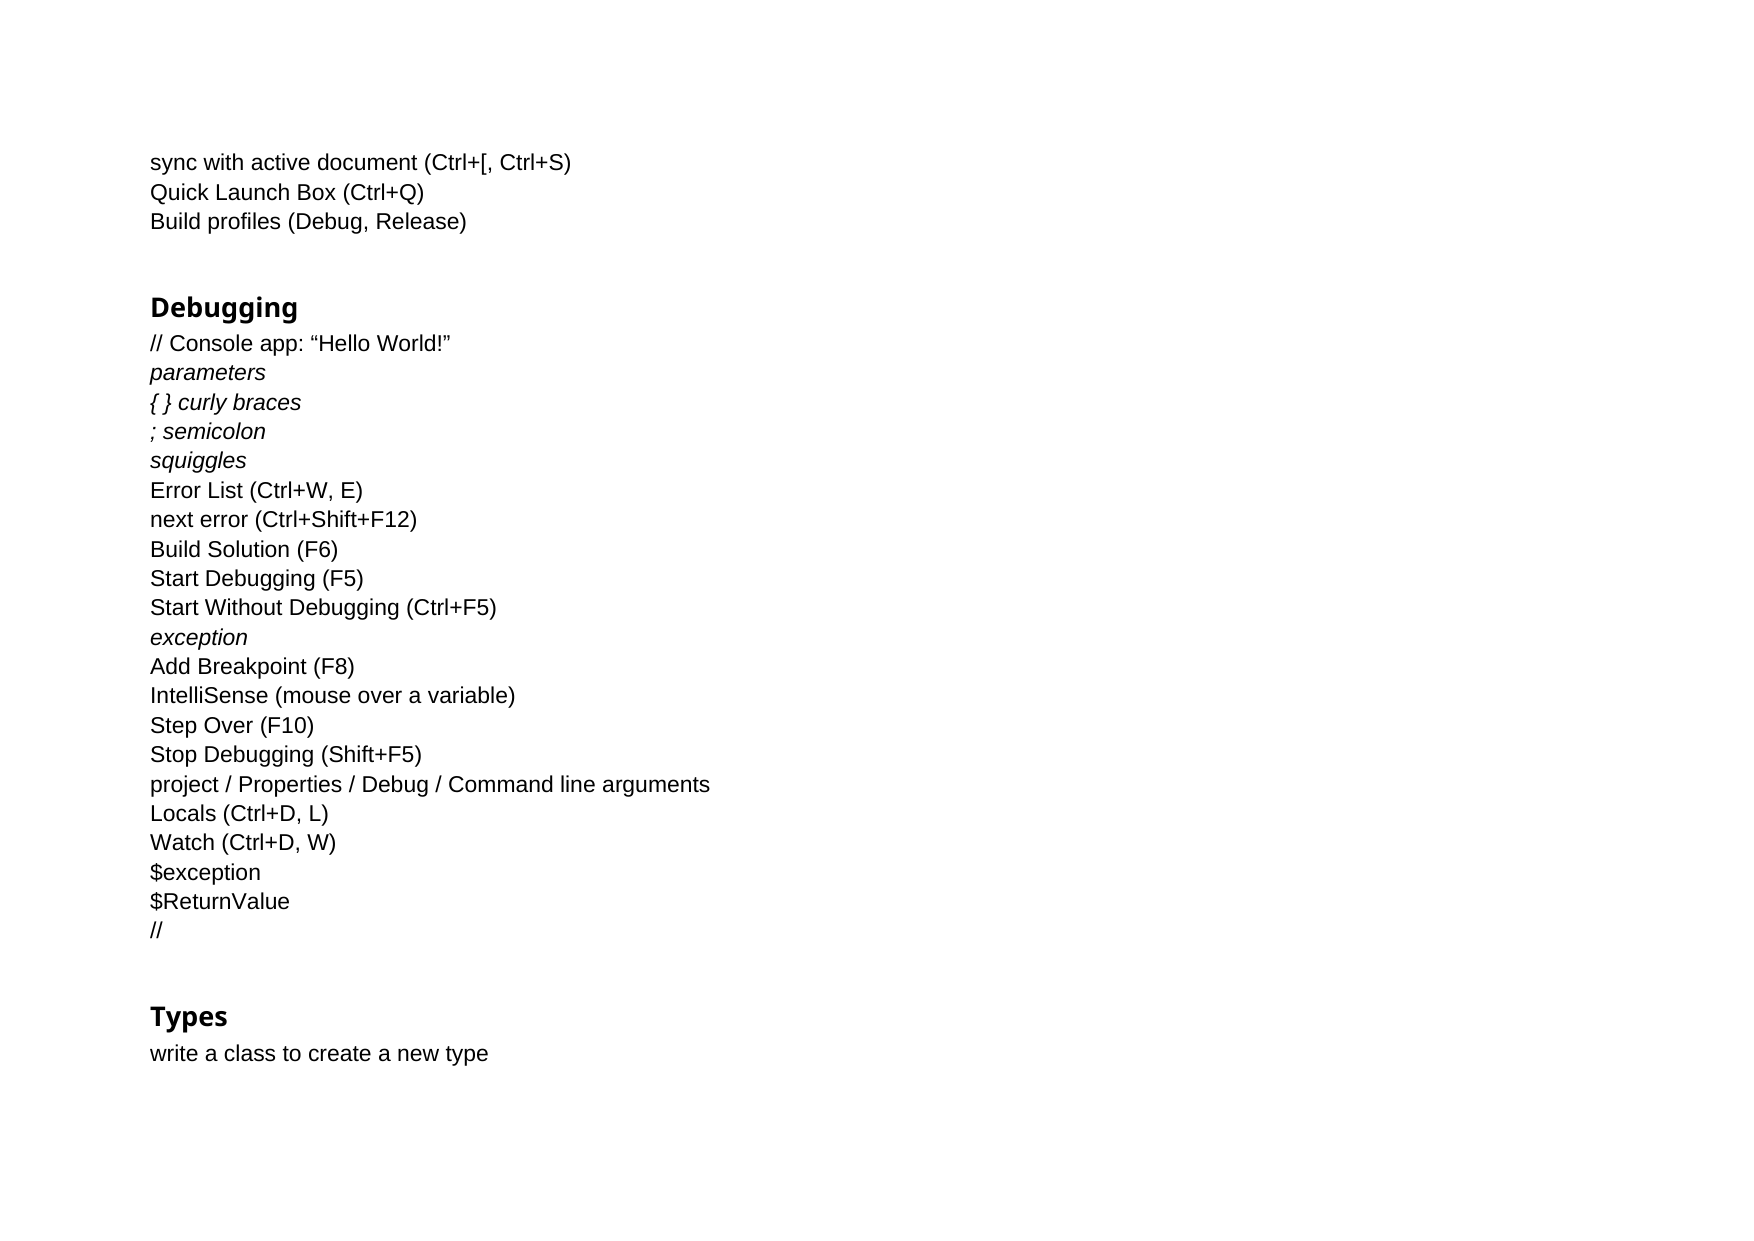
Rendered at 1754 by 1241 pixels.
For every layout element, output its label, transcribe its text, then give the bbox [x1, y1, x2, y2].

text Add Breakpoint (F8) [150, 654, 1604, 679]
text squiggles [150, 448, 1604, 474]
text { } curly braces [150, 389, 1604, 415]
text $ReturnValue [150, 889, 1604, 914]
text next error (Ctrl+Shift+F12) [150, 507, 1604, 533]
text Error List (Ctrl+W, E) [150, 478, 1604, 503]
text $exception [150, 859, 1604, 885]
text project / Properties / Debug / Command line arguments [150, 771, 1604, 797]
text Watch (Ctrl+D, W) [150, 830, 1604, 856]
text // Console app: “Hello World!” [150, 331, 1604, 356]
subtitle Debugging [150, 288, 1604, 325]
text Step Over (F10) [150, 713, 1604, 738]
text Locals (Ctrl+D, L) [150, 801, 1604, 826]
text Start Without Debugging (Ctrl+F5) [150, 595, 1604, 621]
subtitle Types [150, 998, 1604, 1035]
text Quick Launch Box (Ctrl+Q) [150, 179, 1604, 205]
text write a class to create a new type [150, 1040, 1604, 1066]
text Build Solution (F6) [150, 536, 1604, 562]
text Stop Debugging (Shift+F5) [150, 742, 1604, 768]
text // [150, 918, 1604, 944]
text parameters [150, 360, 1604, 386]
text ; semicolon [150, 419, 1604, 444]
text exception [150, 624, 1604, 650]
text Build profiles (Debug, Release) [150, 209, 1604, 234]
text IntelliSense (mouse over a variable) [150, 683, 1604, 709]
text sync with active document (Ctrl+[, Ctrl+S) [150, 150, 1604, 176]
text Start Debugging (F5) [150, 566, 1604, 591]
